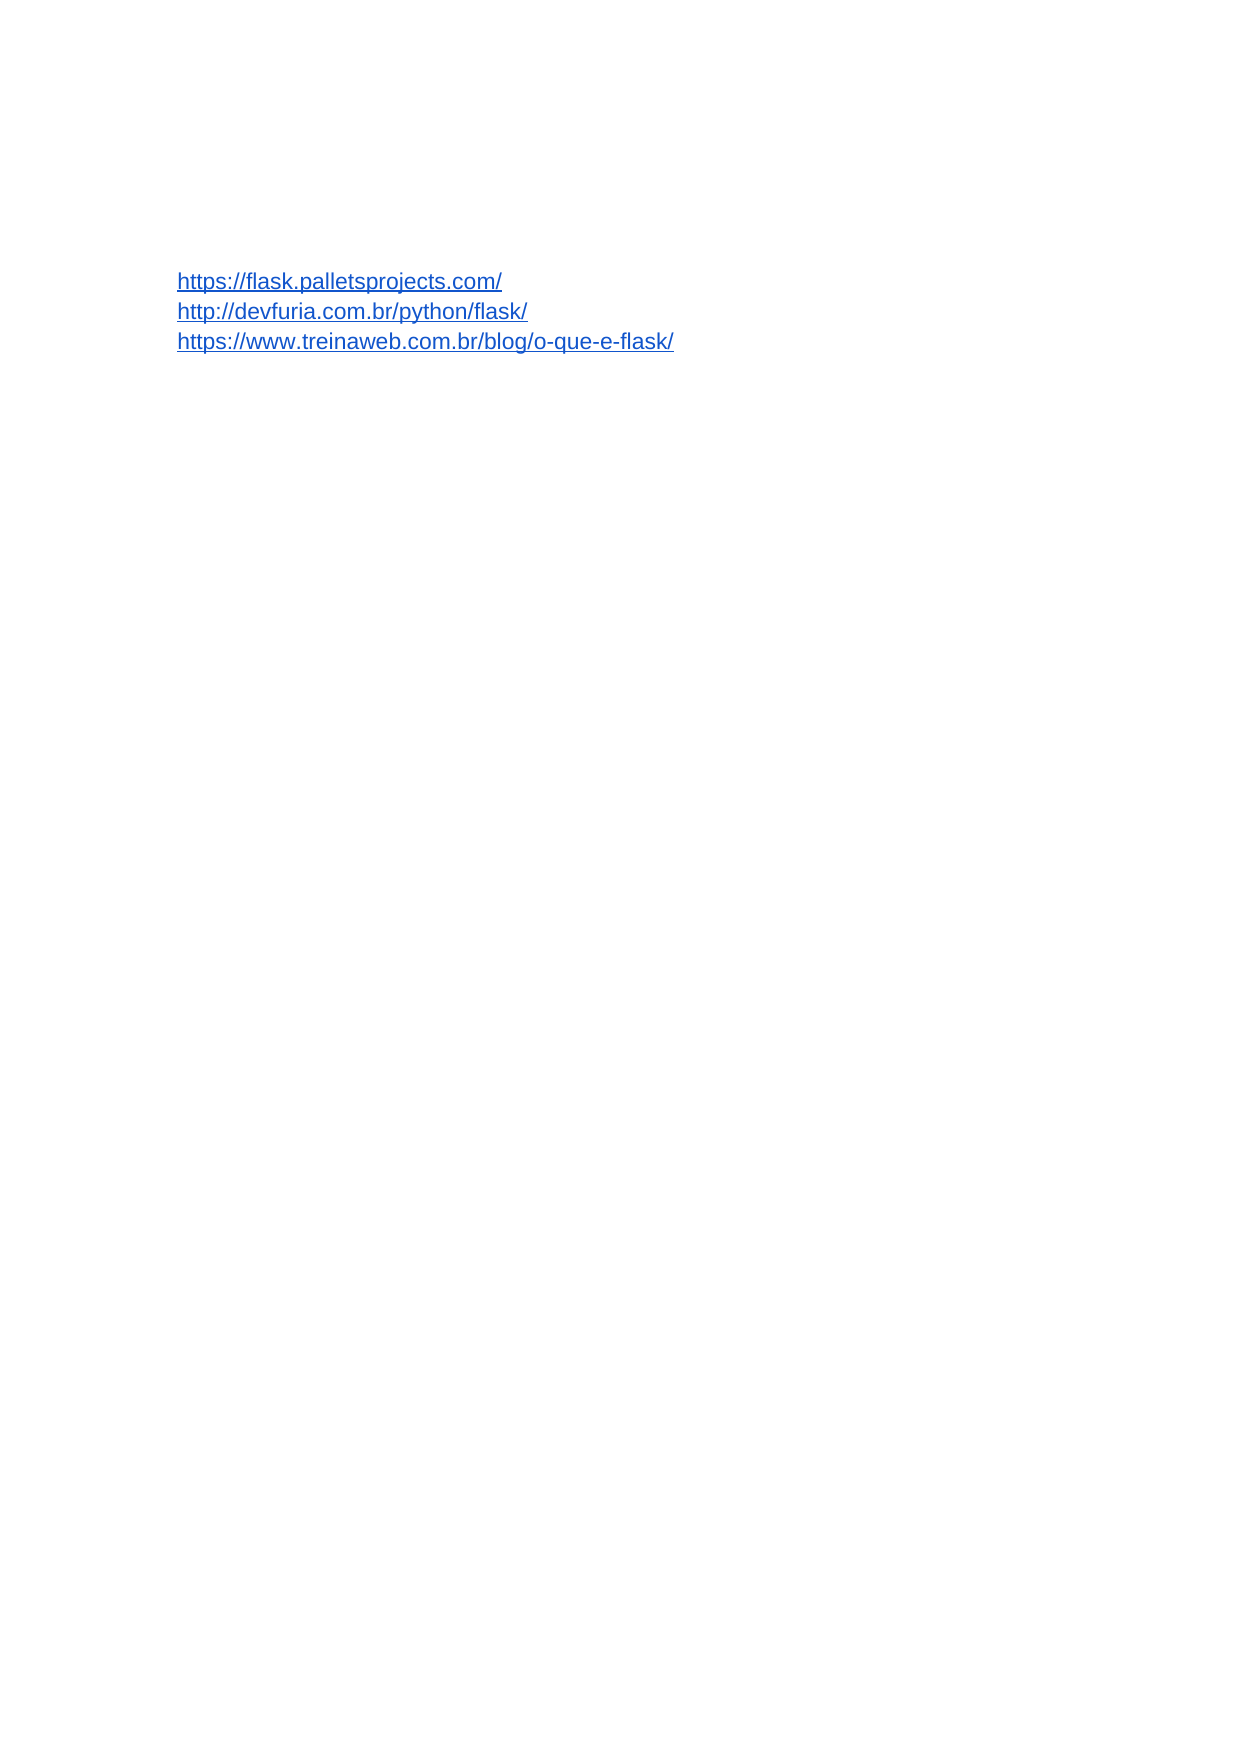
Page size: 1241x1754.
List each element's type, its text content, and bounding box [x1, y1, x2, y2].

text https://www.treinaweb.com.br/blog/o-que-e-flask/ [177, 328, 1122, 354]
text https://flask.palletsprojects.com/ [177, 268, 1122, 294]
text http://devfuria.com.br/python/flask/ [177, 298, 1122, 324]
